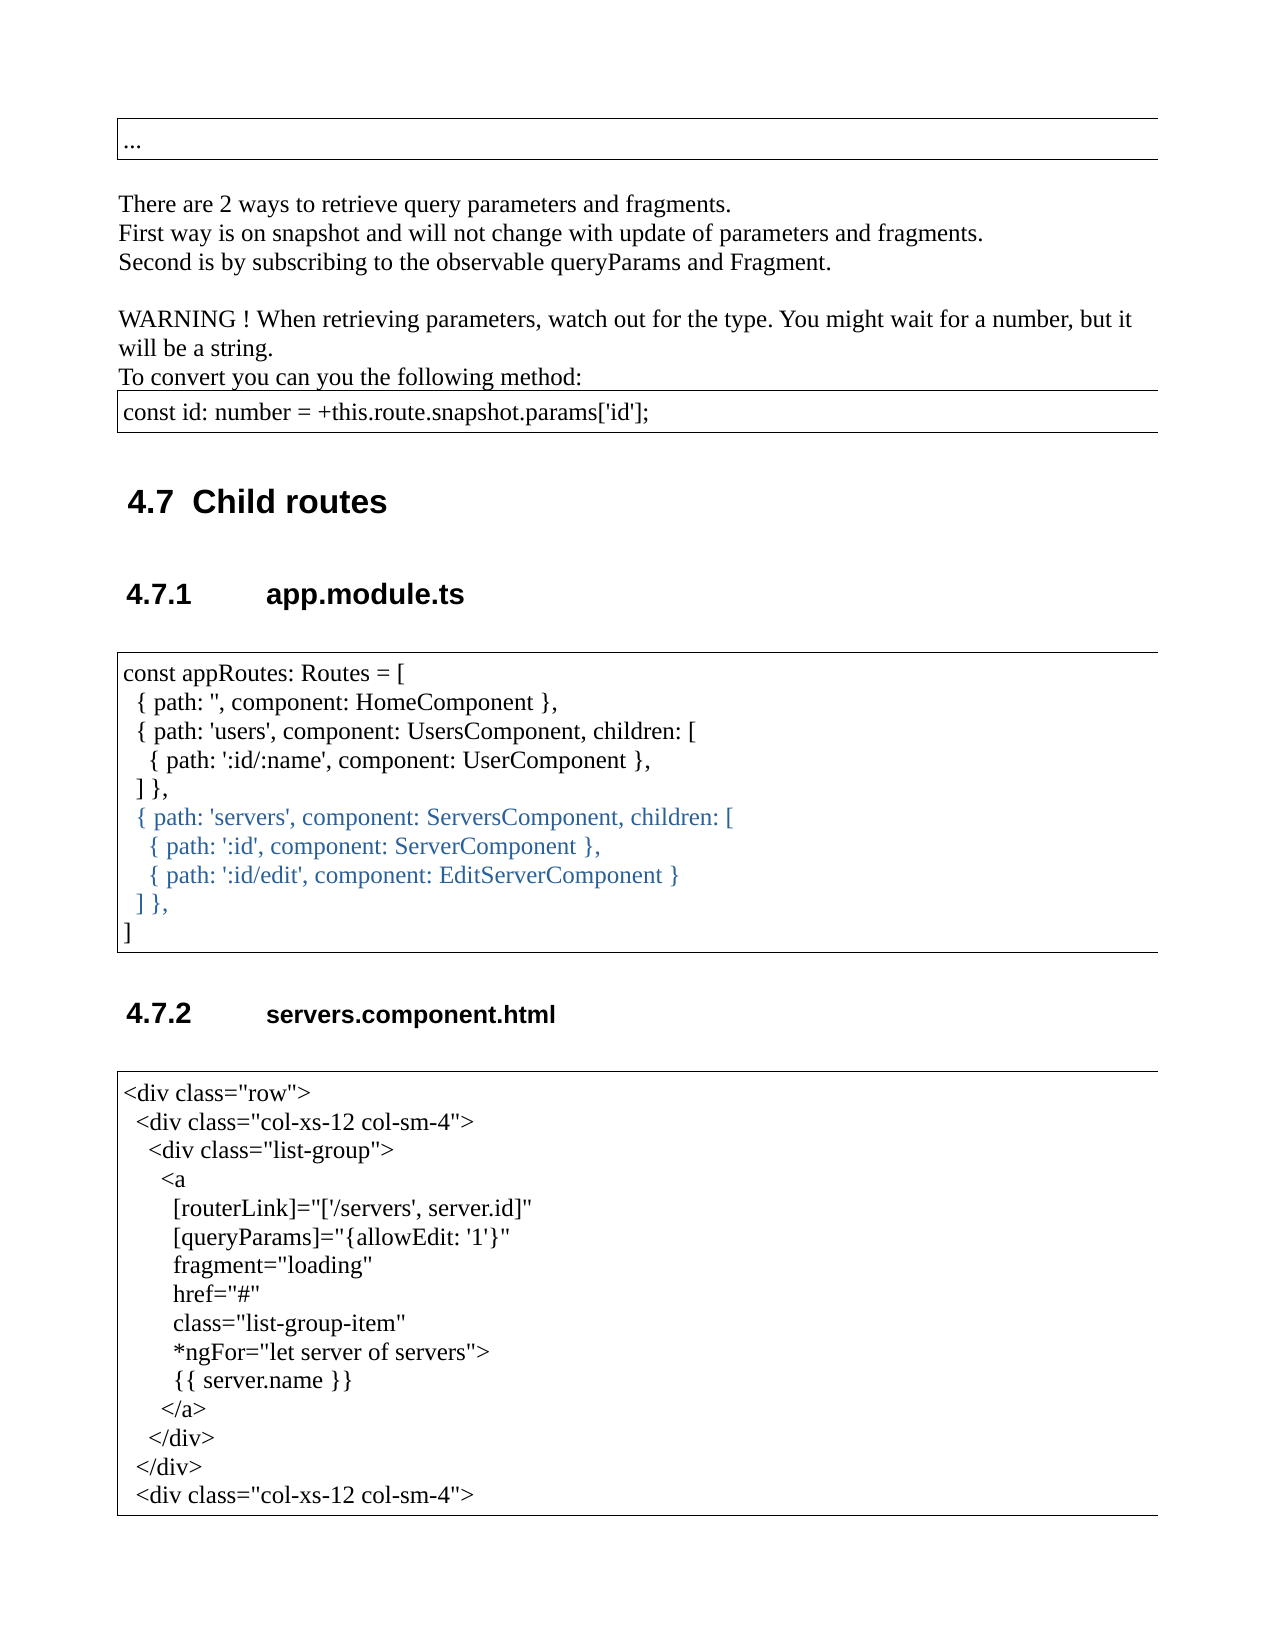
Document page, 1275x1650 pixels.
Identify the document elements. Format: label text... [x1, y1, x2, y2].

table_header const id: number = +this.route.snapshot.params['id']; [118, 391, 1158, 432]
text Second is by subscribing to the observable queryParams and Fragment. [118, 247, 1157, 275]
subtitle servers.component.html [118, 996, 1157, 1030]
table_header <div class="row"> <div class="col-xs-12 col-sm-4"> <div class="list-group"> <a [routerLink]="['/servers', server.id]" [queryParams]="{allowEdit: '1'}" fragment="loading" href="#" class="list-group-item" *ngFor="let server of servers"> {{ server.name }} </a> </div> </div> <div class="col-xs-12 col-sm-4"> [118, 1072, 1158, 1515]
table_header const appRoutes: Routes = [ { path: '', component: HomeComponent }, { path: 'users', component: UsersComponent, children: [ { path: ':id/:name', component: UserComponent }, ] }, { path: 'servers', component: ServersComponent, children: [ { path: ':id', component: ServerComponent }, { path: ':id/edit', component: EditServerComponent } ] }, ] [118, 653, 1158, 952]
text WARNING ! When retrieving parameters, watch out for the type. You might wait for a number, but it will be a string. [118, 304, 1157, 362]
subtitle Child routes [118, 482, 1157, 521]
text To convert you can you the following method: [118, 362, 1157, 390]
table_header ... [118, 119, 1158, 159]
text First way is on snapshot and will not change with update of parameters and fragments. [118, 218, 1157, 247]
subtitle app.module.ts [118, 577, 1157, 611]
text There are 2 ways to retrieve query parameters and fragments. [118, 189, 1157, 218]
